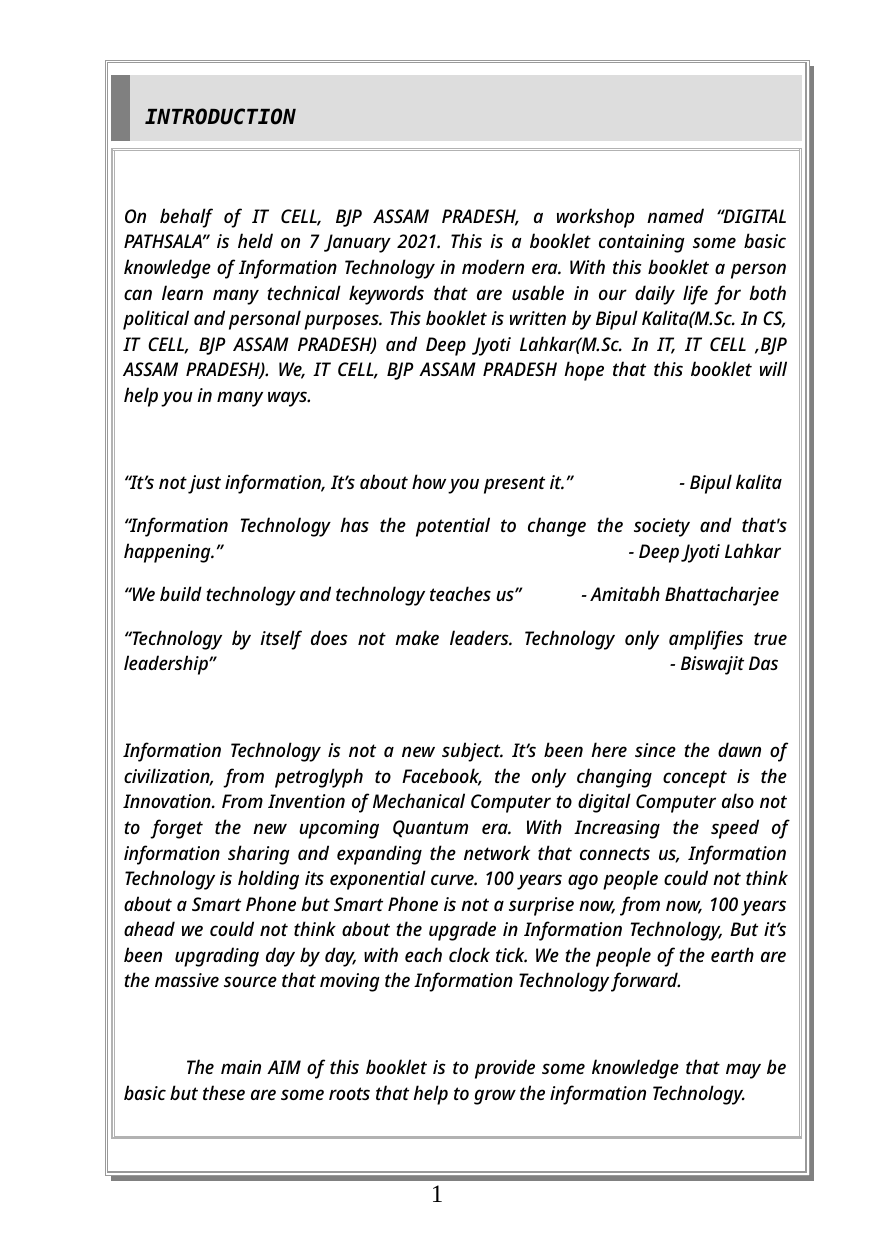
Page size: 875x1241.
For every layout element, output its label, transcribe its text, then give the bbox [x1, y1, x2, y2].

text On behalf of IT CELL, BJP ASSAM PRADESH, a workshop named “DIGITAL PATHSALA” is held on 7 January 2021. This is a booklet containing some basic knowledge of Information Technology in modern era. With this booklet a person can learn many technical keywords that are usable in our daily life for both political and personal purposes. This booklet is written by Bipul Kalita(M.Sc. In CS, IT CELL, BJP ASSAM PRADESH) and Deep Jyoti Lahkar(M.Sc. In IT, IT CELL ,BJP ASSAM PRADESH). We, IT CELL, BJP ASSAM PRADESH hope that this booklet will help you in many ways. [115, 191, 799, 407]
subtitle INTRODUCTION [130, 75, 802, 141]
text “Information Technology has the potential to change the society and that's happening.” - Deep Jyoti Lahkar [115, 500, 799, 564]
text The main AIM of this booklet is to provide some knowledge that may be basic but these are some roots that help to grow the information Technology. [115, 1042, 799, 1136]
text “Technology by itself does not make leaders. Technology only amplifies true leadership” - Biswajit Das [115, 613, 799, 676]
text “It’s not just information, It’s about how you present it.” - Bipul kalita [115, 457, 799, 494]
text Information Technology is not a new subject. It’s been here since the dawn of civilization, from petroglyph to Facebook, the only changing concept is the Innovation. From Invention of Mechanical Computer to digital Computer also not to forget the new upcoming Quantum era. With Increasing the speed of information sharing and expanding the network that connects us, Information Technology is holding its exponential curve. 100 years ago people could not think about a Smart Phone but Smart Phone is not a surprise now, from now, 100 years ahead we could not think about the upgrade in Information Technology, But it’s been upgrading day by day, with each clock tick. We the people of the earth are the massive source that moving the Information Technology forward. [115, 726, 799, 993]
text “We build technology and technology teaches us” - Amitabh Bhattacharjee [115, 569, 799, 607]
